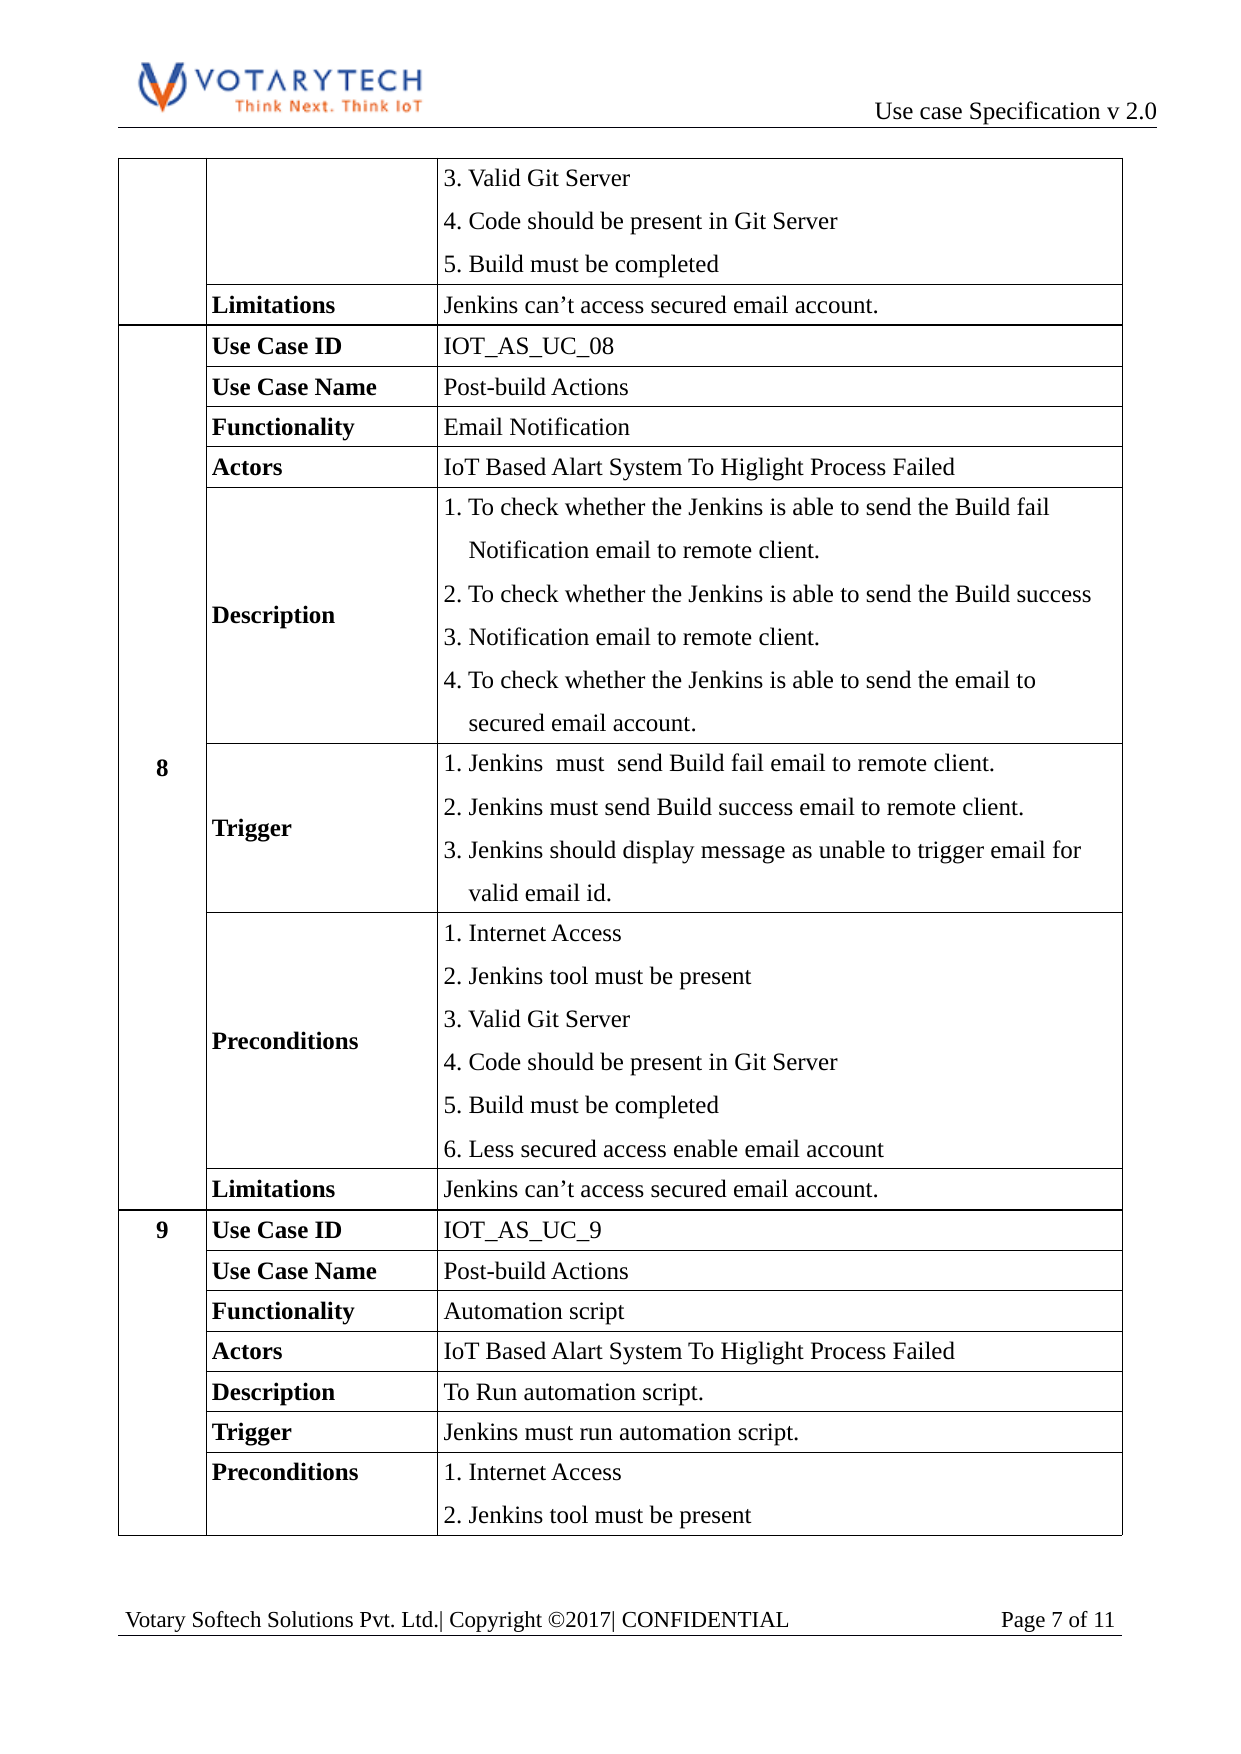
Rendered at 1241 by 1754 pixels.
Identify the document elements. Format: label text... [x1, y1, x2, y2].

table_cell Use Case Name [207, 1251, 437, 1290]
table_cell Preconditions [207, 1453, 437, 1535]
table_cell 8 [119, 326, 206, 1208]
table_cell Trigger [207, 744, 437, 912]
table_cell [207, 159, 437, 284]
table_cell To Run automation script. [438, 1372, 1122, 1411]
table_cell 3. Valid Git Server 4. Code should be present in Git Server 5. Build must be completed [438, 159, 1122, 284]
table_cell IOT_AS_UC_9 [438, 1211, 1122, 1250]
table_cell Jenkins can’t access secured email account. [438, 1169, 1122, 1208]
table_cell Functionality [207, 407, 437, 446]
table_cell Use Case ID [207, 1211, 437, 1250]
table_cell Description [207, 488, 437, 743]
table_cell Actors [207, 447, 437, 487]
table_cell 9 [119, 1211, 206, 1535]
table_cell IoT Based Alart System To Higlight Process Failed [438, 1332, 1122, 1371]
table_cell Limitations [207, 1169, 437, 1208]
table_cell Automation script [438, 1291, 1122, 1331]
table_cell Post-build Actions [438, 1251, 1122, 1290]
table_cell Jenkins must run automation script. [438, 1412, 1122, 1452]
table_cell Use Case Name [207, 367, 437, 406]
table_cell 1. Internet Access 2. Jenkins tool must be present [438, 1453, 1122, 1535]
table_cell Preconditions [207, 913, 437, 1168]
table_cell Email Notification [438, 407, 1122, 446]
table_cell Limitations [207, 285, 437, 324]
table_cell Post-build Actions [438, 367, 1122, 406]
table_cell 1. To check whether the Jenkins is able to send the Build fail Notification email to remote client. 2. To check whether the Jenkins is able to send the Build success 3. Notification email to remote client. 4. To check whether the Jenkins is able to send the email to secured email account. [438, 488, 1122, 743]
table_cell [119, 159, 206, 324]
table_cell Trigger [207, 1412, 437, 1452]
table_cell IoT Based Alart System To Higlight Process Failed [438, 447, 1122, 487]
table_cell 1. Jenkins must send Build fail email to remote client. 2. Jenkins must send Build success email to remote client. 3. Jenkins should display message as unable to trigger email for valid email id. [438, 744, 1122, 912]
table_cell Jenkins can’t access secured email account. [438, 285, 1122, 324]
table_cell Use Case ID [207, 326, 437, 366]
table_cell IOT_AS_UC_08 [438, 326, 1122, 366]
table_cell 1. Internet Access 2. Jenkins tool must be present 3. Valid Git Server 4. Code should be present in Git Server 5. Build must be completed 6. Less secured access enable email account [438, 913, 1122, 1168]
table_cell Actors [207, 1332, 437, 1371]
table_cell Functionality [207, 1291, 437, 1331]
picture [129, 59, 430, 119]
table_cell Description [207, 1372, 437, 1411]
